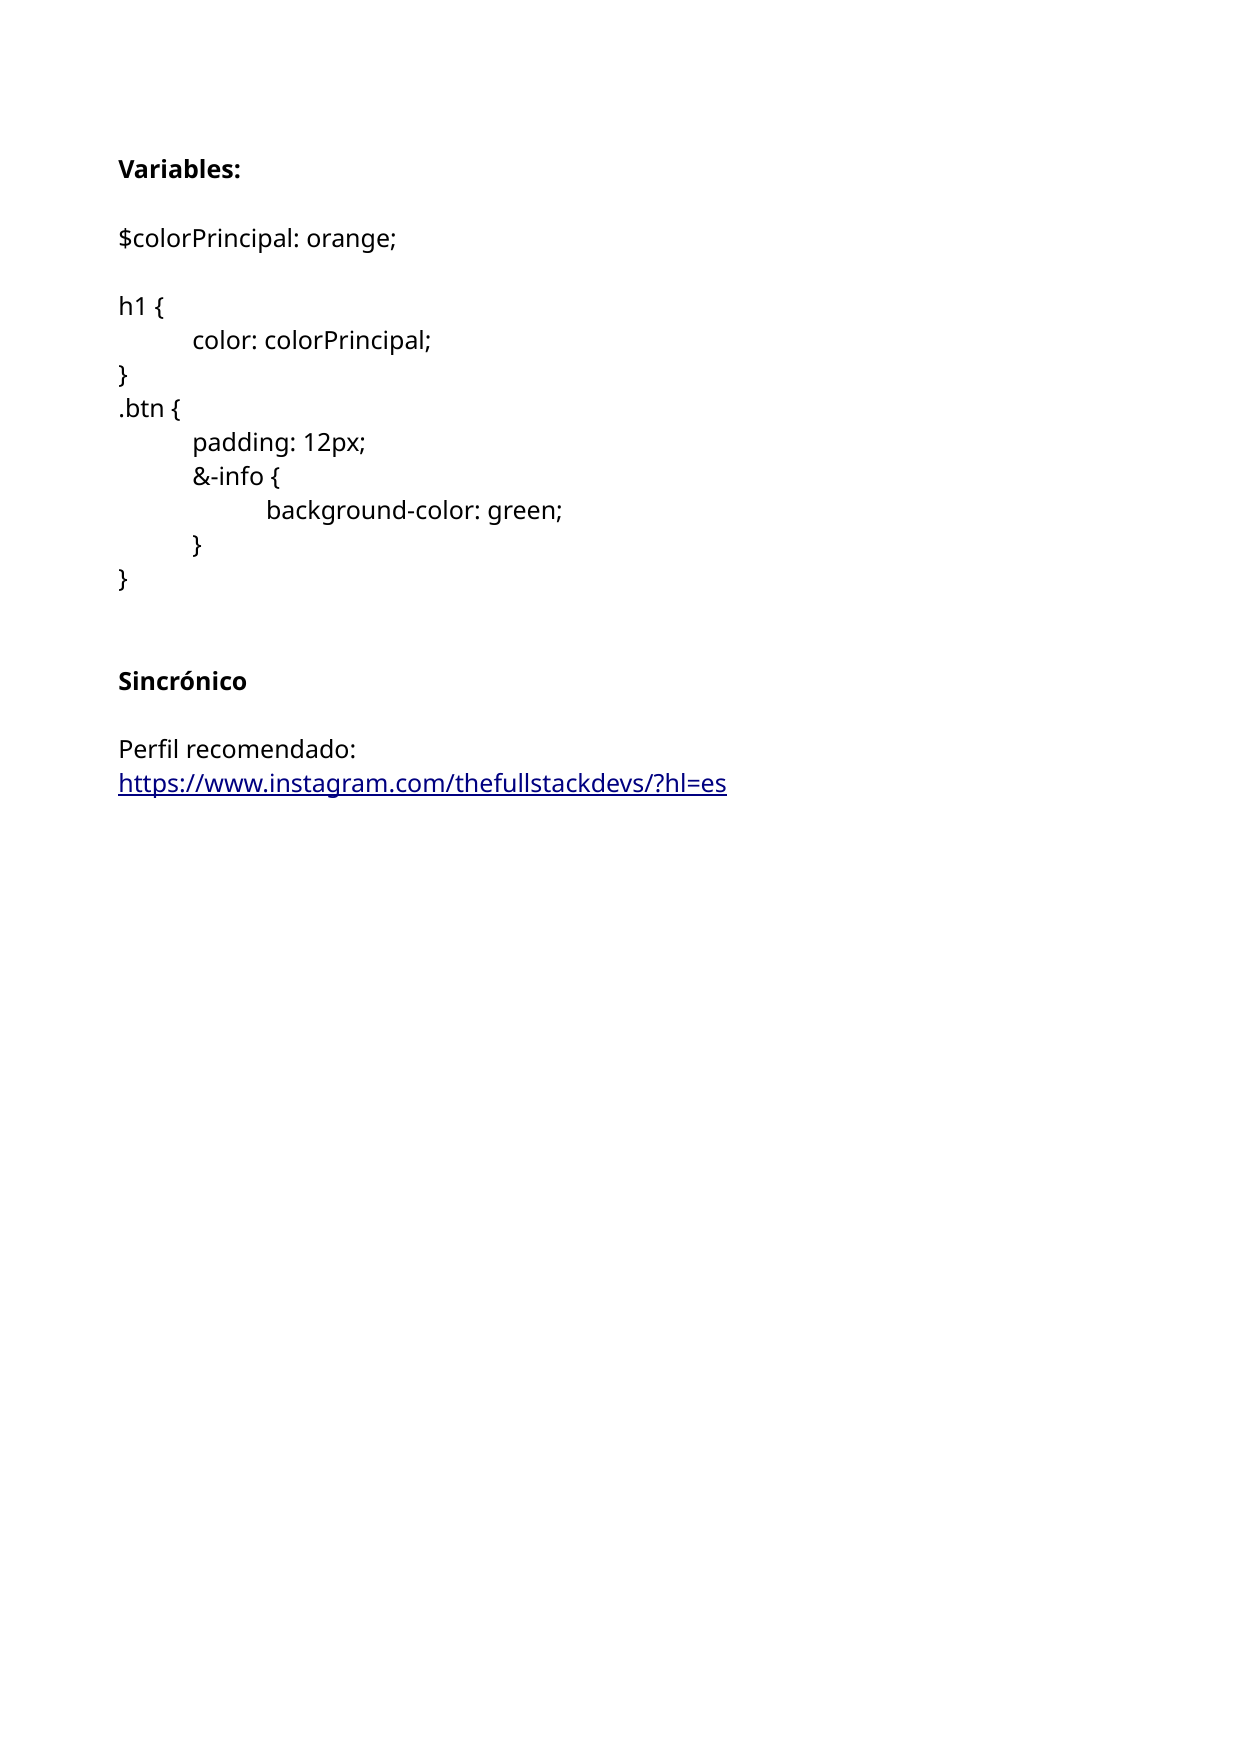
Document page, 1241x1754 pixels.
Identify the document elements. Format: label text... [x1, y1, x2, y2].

text Perfil recomendado: [118, 731, 1122, 765]
text &-info { [118, 459, 1122, 493]
text h1 { [118, 288, 1122, 322]
text color: colorPrincipal; [118, 322, 1122, 357]
text } [118, 561, 1122, 595]
text padding: 12px; [118, 425, 1122, 459]
text Variables: [118, 152, 1122, 186]
text https://www.instagram.com/thefullstackdevs/?hl=es [118, 765, 1122, 799]
text background-color: green; [118, 493, 1122, 527]
text $colorPrincipal: orange; [118, 220, 1122, 254]
text .btn { [118, 391, 1122, 425]
text } [118, 357, 1122, 391]
text } [118, 527, 1122, 561]
text Sincrónico [118, 663, 1122, 697]
